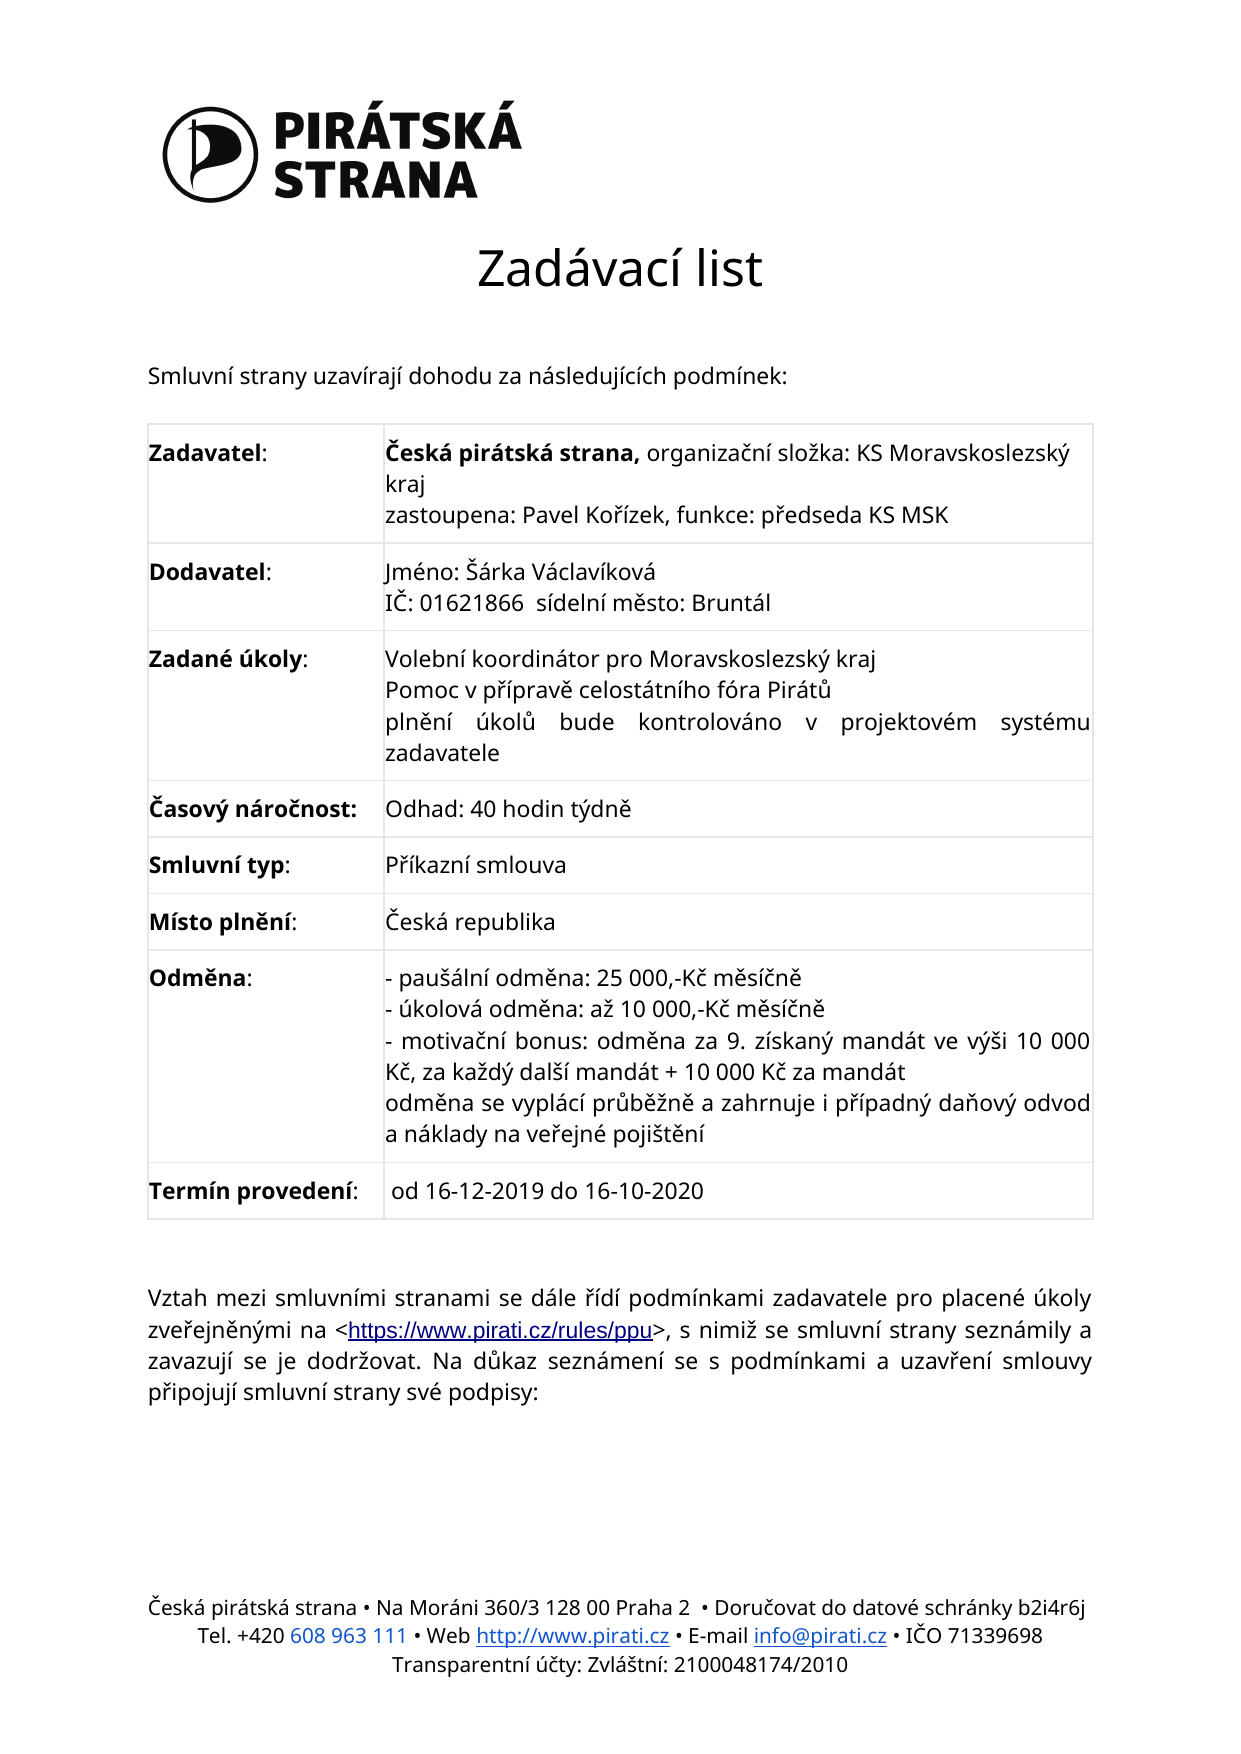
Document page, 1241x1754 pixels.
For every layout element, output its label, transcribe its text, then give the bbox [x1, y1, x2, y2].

table_cell Místo plnění: [149, 894, 383, 949]
table_header Česká pirátská strana, organizační složka: KS Moravskoslezský kraj zastoupena: Pavel Kořízek, funkce: předseda KS MSK [385, 425, 1092, 542]
picture [152, 98, 532, 206]
table_cell - paušální odměna: 25 000,-Kč měsíčně - úkolová odměna: až 10 000,-Kč měsíčně - motivační bonus: odměna za 9. získaný mandát ve výši 10 000 Kč, za každý další mandát + 10 000 Kč za mandát odměna se vyplácí průběžně a zahrnuje i případný daňový odvod a náklady na veřejné pojištění [385, 951, 1092, 1161]
table_cell Příkazní smlouva [385, 838, 1092, 892]
table_cell Smluvní typ: [149, 838, 383, 892]
table_header Zadavatel: [149, 425, 383, 542]
table_cell Volební koordinátor pro Moravskoslezský kraj Pomoc v přípravě celostátního fóra Pirátů plnění úkolů bude kontrolováno v projektovém systému zadavatele [385, 631, 1092, 780]
table_cell Odhad: 40 hodin týdně [385, 781, 1092, 836]
table_cell Dodavatel: [149, 544, 383, 630]
table_cell od 16-12-2019 do 16-10-2020 [385, 1163, 1092, 1218]
table_cell Časový náročnost: [149, 781, 383, 836]
text Vztah mezi smluvními stranami se dále řídí podmínkami zadavatele pro placené úkoly zveřejněnými na <https://www.pirati.cz/rules/ppu>, s nimiž se smluvní strany seznámily a zavazují se je dodržovat. Na důkaz seznámení se s podmínkami a uzavření smlouvy připojují smluvní strany své podpisy: [148, 1282, 1093, 1407]
table_cell Termín provedení: [149, 1163, 383, 1218]
subtitle Zadávací list [148, 233, 1093, 301]
table_cell Odměna: [149, 951, 383, 1161]
table_cell Jméno: Šárka Václavíková IČ: 01621866 sídelní město: Bruntál [385, 544, 1092, 630]
text Smluvní strany uzavírají dohodu za následujících podmínek: [148, 360, 1093, 391]
table_cell Česká republika [385, 894, 1092, 949]
table_cell Zadané úkoly: [149, 631, 383, 780]
